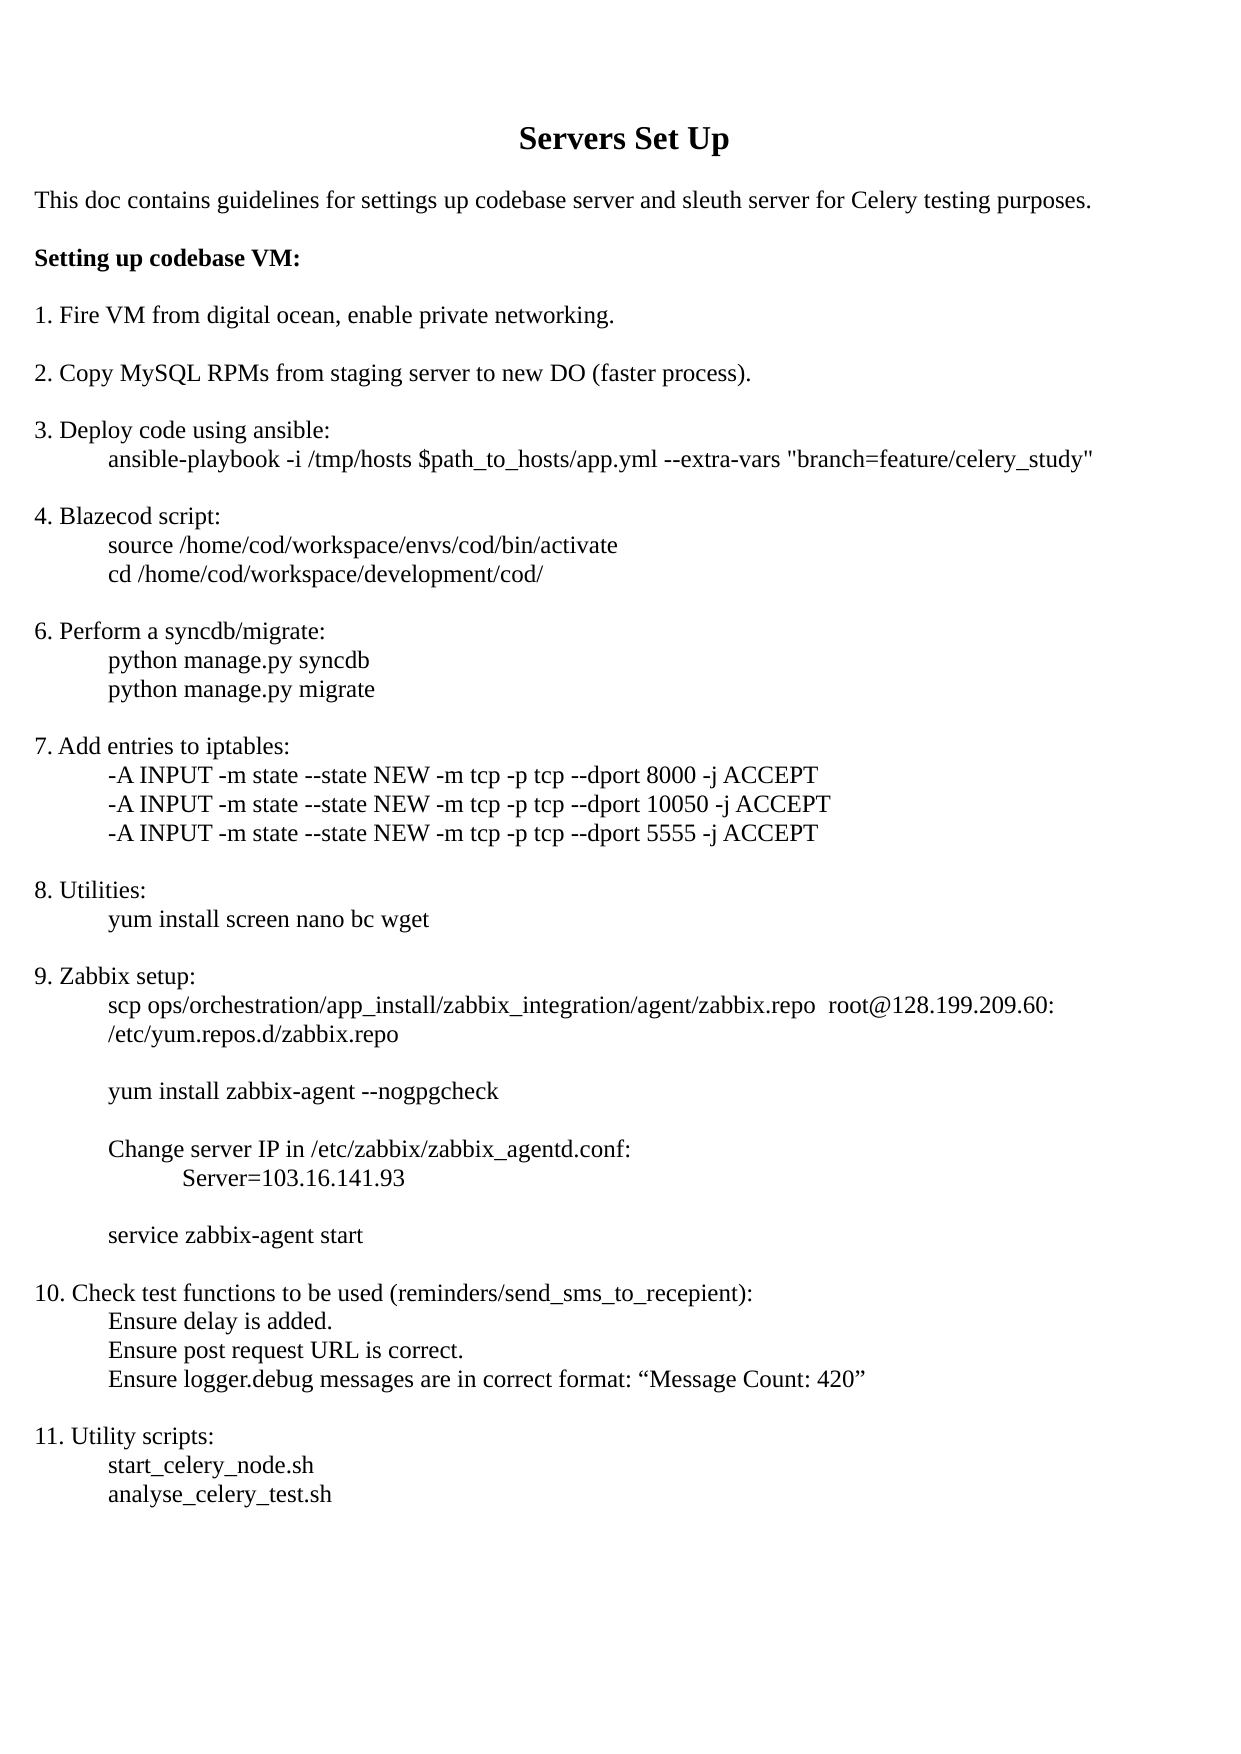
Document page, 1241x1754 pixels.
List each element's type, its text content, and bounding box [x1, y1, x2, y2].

text cd /home/cod/workspace/development/cod/ [34, 559, 1214, 588]
text ansible-playbook -i /tmp/hosts $path_to_hosts/app.yml --extra-vars "branch=feature/celery_study" [34, 444, 1214, 473]
text yum install screen nano bc wget [34, 904, 1214, 933]
text 10. Check test functions to be used (reminders/send_sms_to_recepient): [34, 1278, 1214, 1306]
text Change server IP in /etc/zabbix/zabbix_agentd.conf: [34, 1134, 1214, 1163]
text Server=103.16.141.93 [34, 1163, 1214, 1191]
text 8. Utilities: [34, 875, 1214, 904]
text start_celery_node.sh [34, 1450, 1214, 1479]
text -A INPUT -m state --state NEW -m tcp -p tcp --dport 8000 -j ACCEPT [34, 760, 1214, 789]
text scp ops/orchestration/app_install/zabbix_integration/agent/zabbix.repo root@128.199.209.60: /etc/yum.repos.d/zabbix.repo [34, 990, 1214, 1048]
text python manage.py migrate [34, 674, 1214, 703]
text 4. Blazecod script: [34, 501, 1214, 530]
text This doc contains guidelines for settings up codebase server and sleuth server for Celery testing purposes. [34, 185, 1214, 214]
text Ensure delay is added. [34, 1306, 1214, 1335]
text source /home/cod/workspace/envs/cod/bin/activate [34, 530, 1214, 559]
text Servers Set Up [34, 118, 1214, 156]
text 3. Deploy code using ansible: [34, 415, 1214, 444]
text service zabbix-agent start [34, 1220, 1214, 1249]
text Setting up codebase VM: [34, 243, 1214, 271]
text 2. Copy MySQL RPMs from staging server to new DO (faster process). [34, 358, 1214, 386]
text analyse_celery_test.sh [34, 1479, 1214, 1508]
text Ensure post request URL is correct. [34, 1335, 1214, 1364]
text 7. Add entries to iptables: [34, 731, 1214, 760]
text python manage.py syncdb [34, 645, 1214, 674]
text 1. Fire VM from digital ocean, enable private networking. [34, 300, 1214, 329]
text -A INPUT -m state --state NEW -m tcp -p tcp --dport 10050 -j ACCEPT [34, 789, 1214, 818]
text 6. Perform a syncdb/migrate: [34, 616, 1214, 645]
text Ensure logger.debug messages are in correct format: “Message Count: 420” [34, 1364, 1214, 1393]
text yum install zabbix-agent --nogpgcheck [34, 1076, 1214, 1105]
text 9. Zabbix setup: [34, 961, 1214, 990]
text 11. Utility scripts: [34, 1421, 1214, 1450]
text -A INPUT -m state --state NEW -m tcp -p tcp --dport 5555 -j ACCEPT [34, 818, 1214, 846]
